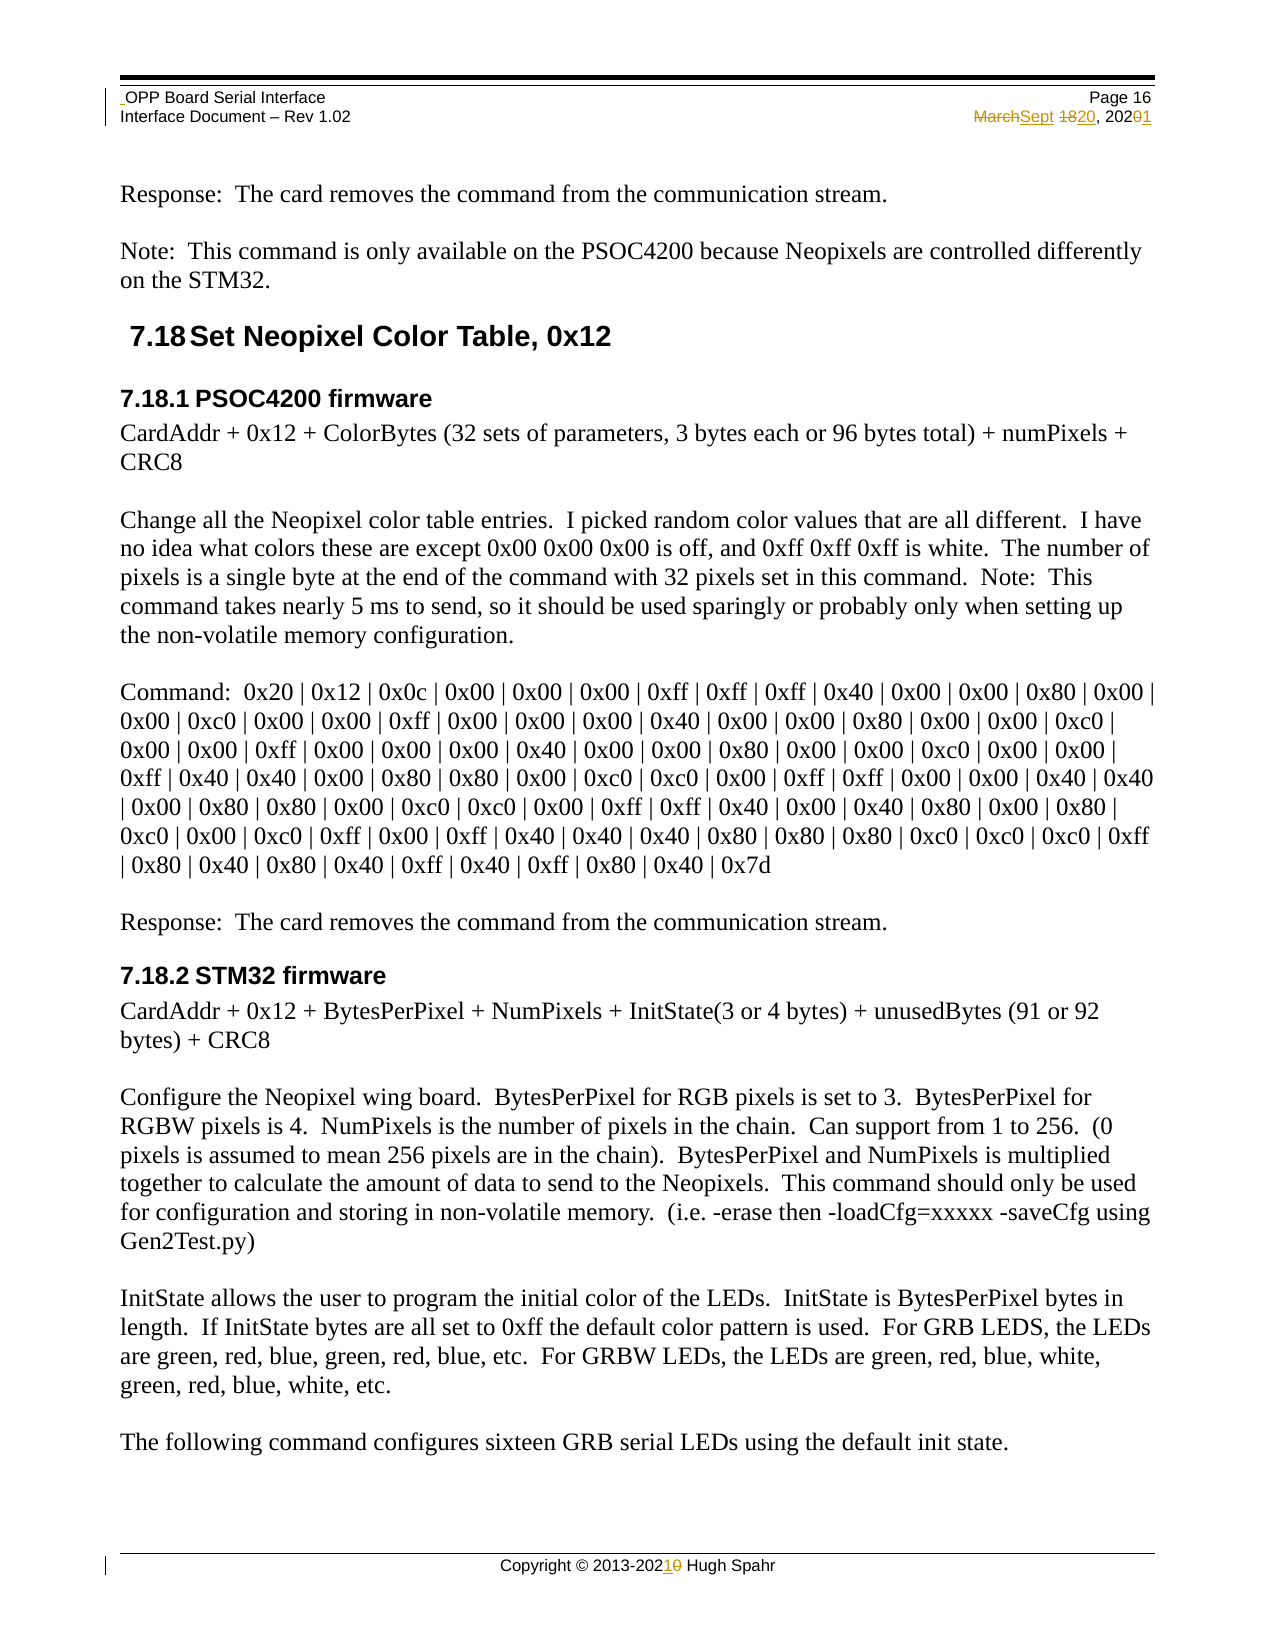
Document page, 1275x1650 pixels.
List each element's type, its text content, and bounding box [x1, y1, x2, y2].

text Response: The card removes the command from the communication stream. [120, 179, 1155, 207]
text Note: This command is only available on the PSOC4200 because Neopixels are controlled differently on the STM32. [120, 236, 1155, 294]
text The following command configures sixteen GRB serial LEDs using the default init state. [120, 1427, 1155, 1456]
text Command: 0x20 | 0x12 | 0x0c | 0x00 | 0x00 | 0x00 | 0xff | 0xff | 0xff | 0x40 | 0x00 | 0x00 | 0x80 | 0x00 | 0x00 | 0xc0 | 0x00 | 0x00 | 0xff | 0x00 | 0x00 | 0x00 | 0x40 | 0x00 | 0x00 | 0x80 | 0x00 | 0x00 | 0xc0 | 0x00 | 0x00 | 0xff | 0x00 | 0x00 | 0x00 | 0x40 | 0x00 | 0x00 | 0x80 | 0x00 | 0x00 | 0xc0 | 0x00 | 0x00 | 0xff | 0x40 | 0x40 | 0x00 | 0x80 | 0x80 | 0x00 | 0xc0 | 0xc0 | 0x00 | 0xff | 0xff | 0x00 | 0x00 | 0x40 | 0x40 | 0x00 | 0x80 | 0x80 | 0x00 | 0xc0 | 0xc0 | 0x00 | 0xff | 0xff | 0x40 | 0x00 | 0x40 | 0x80 | 0x00 | 0x80 | 0xc0 | 0x00 | 0xc0 | 0xff | 0x00 | 0xff | 0x40 | 0x40 | 0x40 | 0x80 | 0x80 | 0x80 | 0xc0 | 0xc0 | 0xc0 | 0xff | 0x80 | 0x40 | 0x80 | 0x40 | 0xff | 0x40 | 0xff | 0x80 | 0x40 | 0x7d [120, 677, 1155, 878]
text Response: The card removes the command from the communication stream. [120, 907, 1155, 936]
subtitle Set Neopixel Color Table, 0x12 [129, 319, 1155, 352]
text Change all the Neopixel color table entries. I picked random color values that are all different. I have no idea what colors these are except 0x00 0x00 0x00 is off, and 0xff 0xff 0xff is white. The number of pixels is a single byte at the end of the command with 32 pixels set in this command. Note: This command takes nearly 5 ms to send, so it should be used sparingly or probably only when setting up the non-volatile memory configuration. [120, 505, 1155, 648]
subtitle PSOC4200 firmware [120, 383, 1155, 412]
subtitle STM32 firmware [120, 961, 1155, 990]
text CardAddr + 0x12 + BytesPerPixel + NumPixels + InitState(3 or 4 bytes) + unusedBytes (91 or 92 bytes) + CRC8 [120, 996, 1155, 1053]
text Configure the Neopixel wing board. BytesPerPixel for RGB pixels is set to 3. BytesPerPixel for RGBW pixels is 4. NumPixels is the number of pixels in the chain. Can support from 1 to 256. (0 pixels is assumed to mean 256 pixels are in the chain). BytesPerPixel and NumPixels is multiplied together to calculate the amount of data to send to the Neopixels. This command should only be used for configuration and storing in non-volatile memory. (i.e. -erase then -loadCfg=xxxxx -saveCfg using Gen2Test.py) [120, 1082, 1155, 1255]
text InitState allows the user to program the initial color of the LEDs. InitState is BytesPerPixel bytes in length. If InitState bytes are all set to 0xff the default color pattern is used. For GRB LEDS, the LEDs are green, red, blue, green, red, blue, etc. For GRBW LEDs, the LEDs are green, red, blue, white, green, red, blue, white, etc. [120, 1283, 1155, 1398]
text CardAddr + 0x12 + ColorBytes (32 sets of parameters, 3 bytes each or 96 bytes total) + numPixels + CRC8 [120, 418, 1155, 476]
